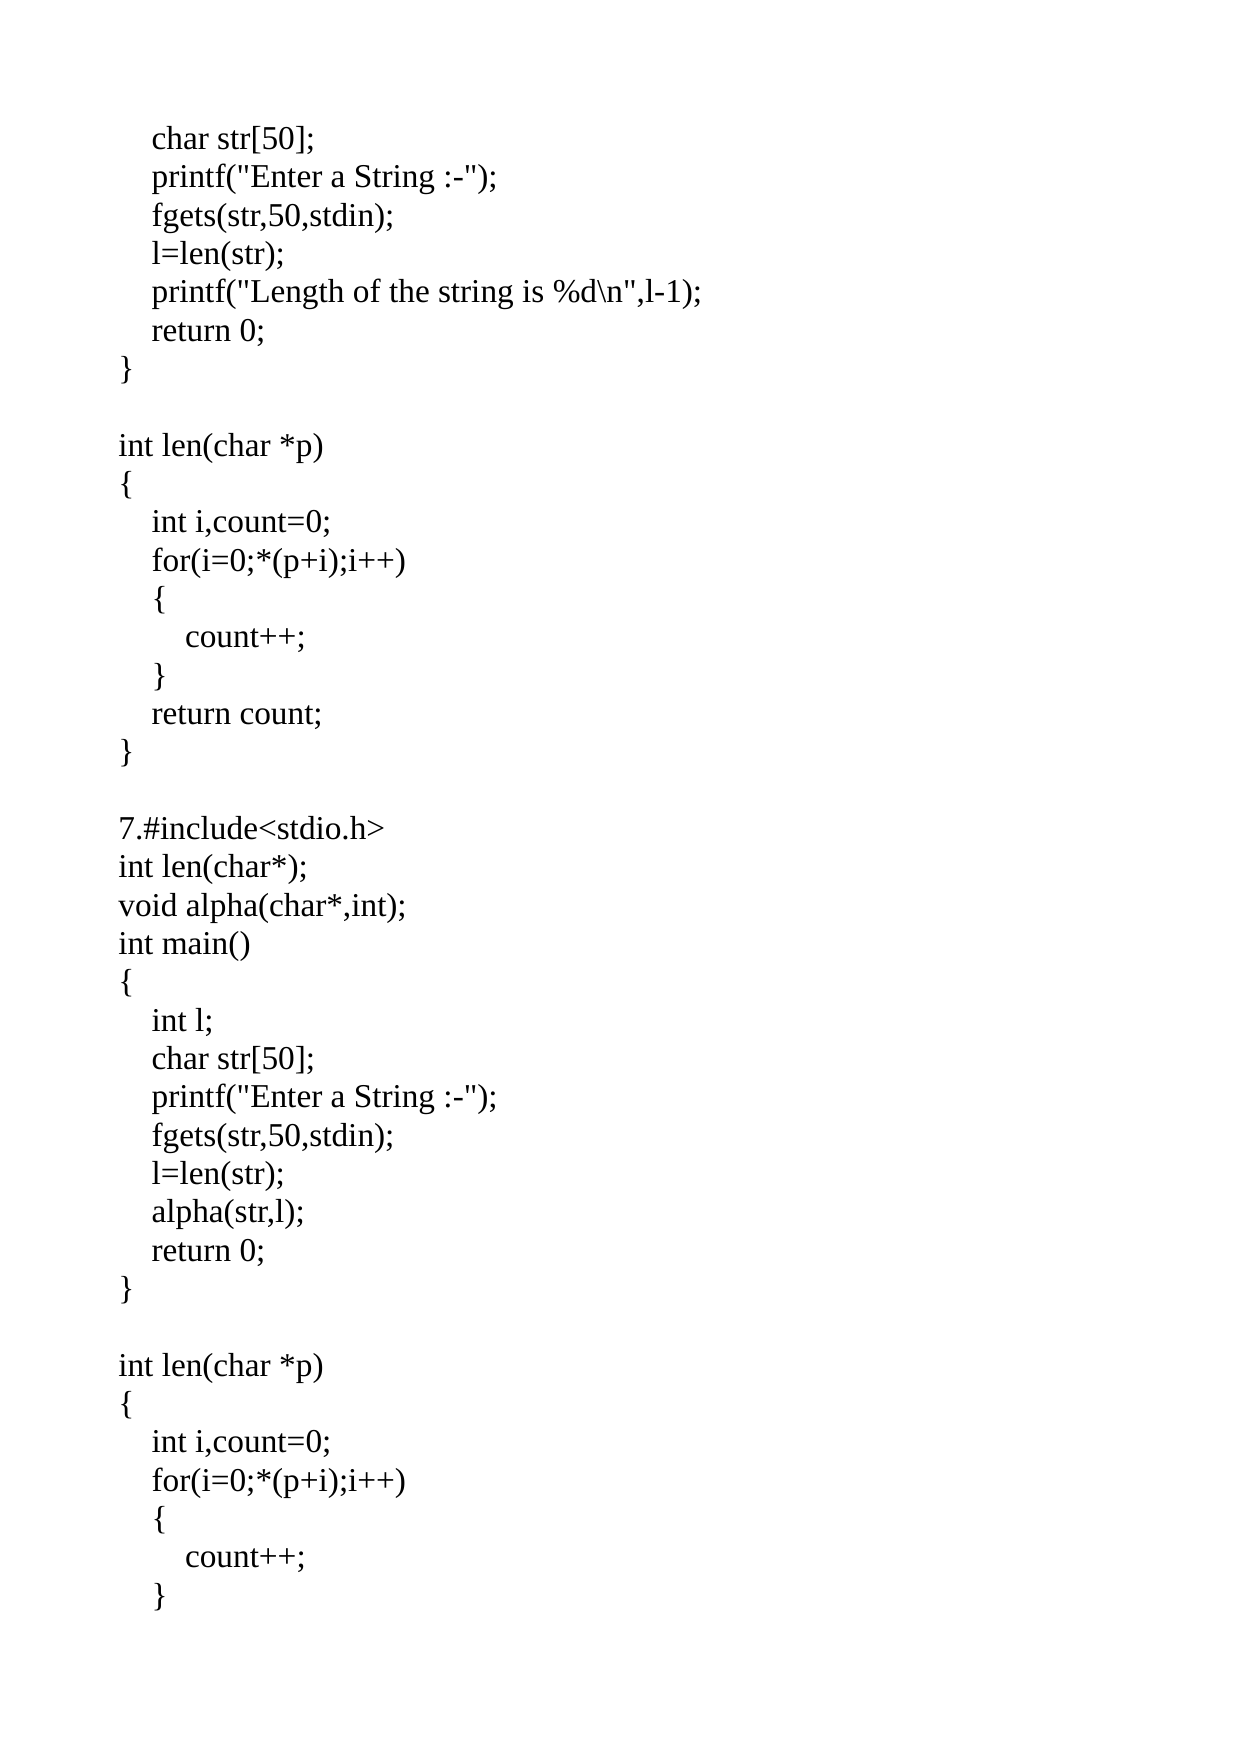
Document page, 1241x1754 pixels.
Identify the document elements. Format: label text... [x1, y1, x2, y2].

text char str[50]; [118, 1038, 1122, 1076]
text char str[50]; [118, 118, 1122, 156]
text count++; [118, 616, 1122, 655]
text fgets(str,50,stdin); [118, 1115, 1122, 1153]
text { [118, 961, 1122, 1000]
text return 0; [118, 310, 1122, 348]
text { [118, 463, 1122, 501]
text alpha(str,l); [118, 1191, 1122, 1230]
text { [118, 1498, 1122, 1536]
text } [118, 1268, 1122, 1306]
text int i,count=0; [118, 1421, 1122, 1460]
text count++; [118, 1536, 1122, 1575]
text l=len(str); [118, 233, 1122, 271]
text void alpha(char*,int); [118, 885, 1122, 923]
text printf("Enter a String :-"); [118, 156, 1122, 195]
text printf("Length of the string is %d\n",l-1); [118, 271, 1122, 310]
text } [118, 1575, 1122, 1613]
text } [118, 731, 1122, 770]
text for(i=0;*(p+i);i++) [118, 1460, 1122, 1498]
text int l; [118, 1000, 1122, 1038]
text return 0; [118, 1230, 1122, 1268]
text int i,count=0; [118, 501, 1122, 540]
text { [118, 1383, 1122, 1421]
text int main() [118, 923, 1122, 961]
text int len(char*); [118, 846, 1122, 885]
text int len(char *p) [118, 1345, 1122, 1383]
text } [118, 348, 1122, 386]
text printf("Enter a String :-"); [118, 1076, 1122, 1115]
text } [118, 655, 1122, 693]
text l=len(str); [118, 1153, 1122, 1191]
text { [118, 578, 1122, 616]
text fgets(str,50,stdin); [118, 195, 1122, 233]
text 7.#include<stdio.h> [118, 808, 1122, 846]
text int len(char *p) [118, 425, 1122, 463]
text for(i=0;*(p+i);i++) [118, 540, 1122, 578]
text return count; [118, 693, 1122, 731]
